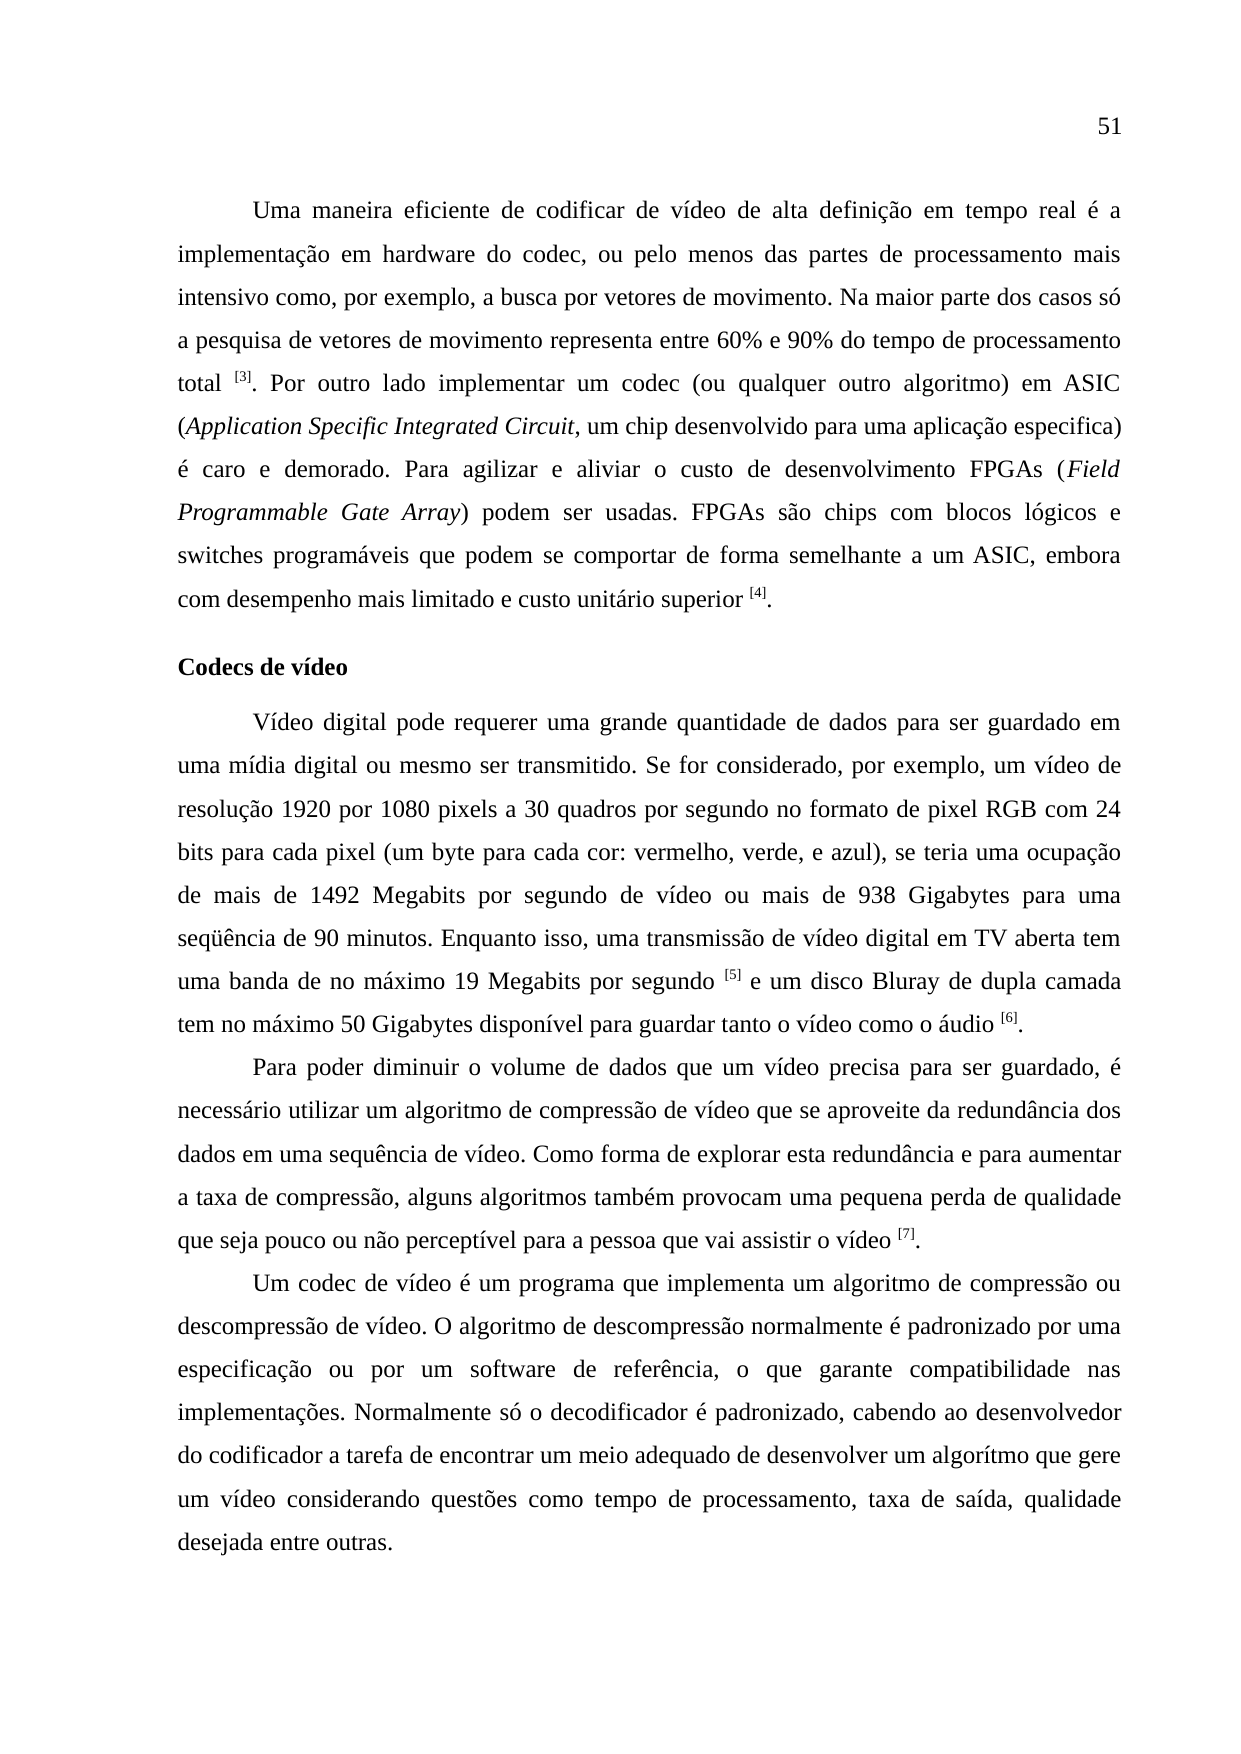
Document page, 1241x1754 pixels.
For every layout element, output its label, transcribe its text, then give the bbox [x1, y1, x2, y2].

text Um codec de vídeo é um programa que implementa um algoritmo de compressão ou descompressão de vídeo. O algoritmo de descompressão normalmente é padronizado por uma especificação ou por um software de referência, o que garante compatibilidade nas implementações. Normalmente só o decodificador é padronizado, cabendo ao desenvolvedor do codificador a tarefa de encontrar um meio adequado de desenvolver um algorítmo que gere um vídeo considerando questões como tempo de processamento, taxa de saída, qualidade desejada entre outras. [177, 1268, 1122, 1556]
subtitle Codecs de vídeo [177, 652, 1122, 681]
text Para poder diminuir o volume de dados que um vídeo precisa para ser guardado, é necessário utilizar um algoritmo de compressão de vídeo que se aproveite da redundância dos dados em uma sequência de vídeo. Como forma de explorar esta redundância e para aumentar a taxa de compressão, alguns algoritmos também provocam uma pequena perda de qualidade que seja pouco ou não perceptível para a pessoa que vai assistir o vídeo [7]. [177, 1052, 1122, 1254]
text Uma maneira eficiente de codificar de vídeo de alta definição em tempo real é a implementação em hardware do codec, ou pelo menos das partes de processamento mais intensivo como, por exemplo, a busca por vetores de movimento. Na maior parte dos casos só a pesquisa de vetores de movimento representa entre 60% e 90% do tempo de processamento total [3]. Por outro lado implementar um codec (ou qualquer outro algoritmo) em ASIC (Application Specific Integrated Circuit, um chip desenvolvido para uma aplicação especifica) é caro e demorado. Para agilizar e aliviar o custo de desenvolvimento FPGAs (Field Programmable Gate Array) podem ser usadas. FPGAs são chips com blocos lógicos e switches programáveis que podem se comportar de forma semelhante a um ASIC, embora com desempenho mais limitado e custo unitário superior [4]. [177, 196, 1122, 612]
text Vídeo digital pode requerer uma grande quantidade de dados para ser guardado em uma mídia digital ou mesmo ser transmitido. Se for considerado, por exemplo, um vídeo de resolução 1920 por 1080 pixels a 30 quadros por segundo no formato de pixel RGB com 24 bits para cada pixel (um byte para cada cor: vermelho, verde, e azul), se teria uma ocupação de mais de 1492 Megabits por segundo de vídeo ou mais de 938 Gigabytes para uma seqüência de 90 minutos. Enquanto isso, uma transmissão de vídeo digital em TV aberta tem uma banda de no máximo 19 Megabits por segundo [5] e um disco Bluray de dupla camada tem no máximo 50 Gigabytes disponível para guardar tanto o vídeo como o áudio [6]. [177, 707, 1122, 1038]
